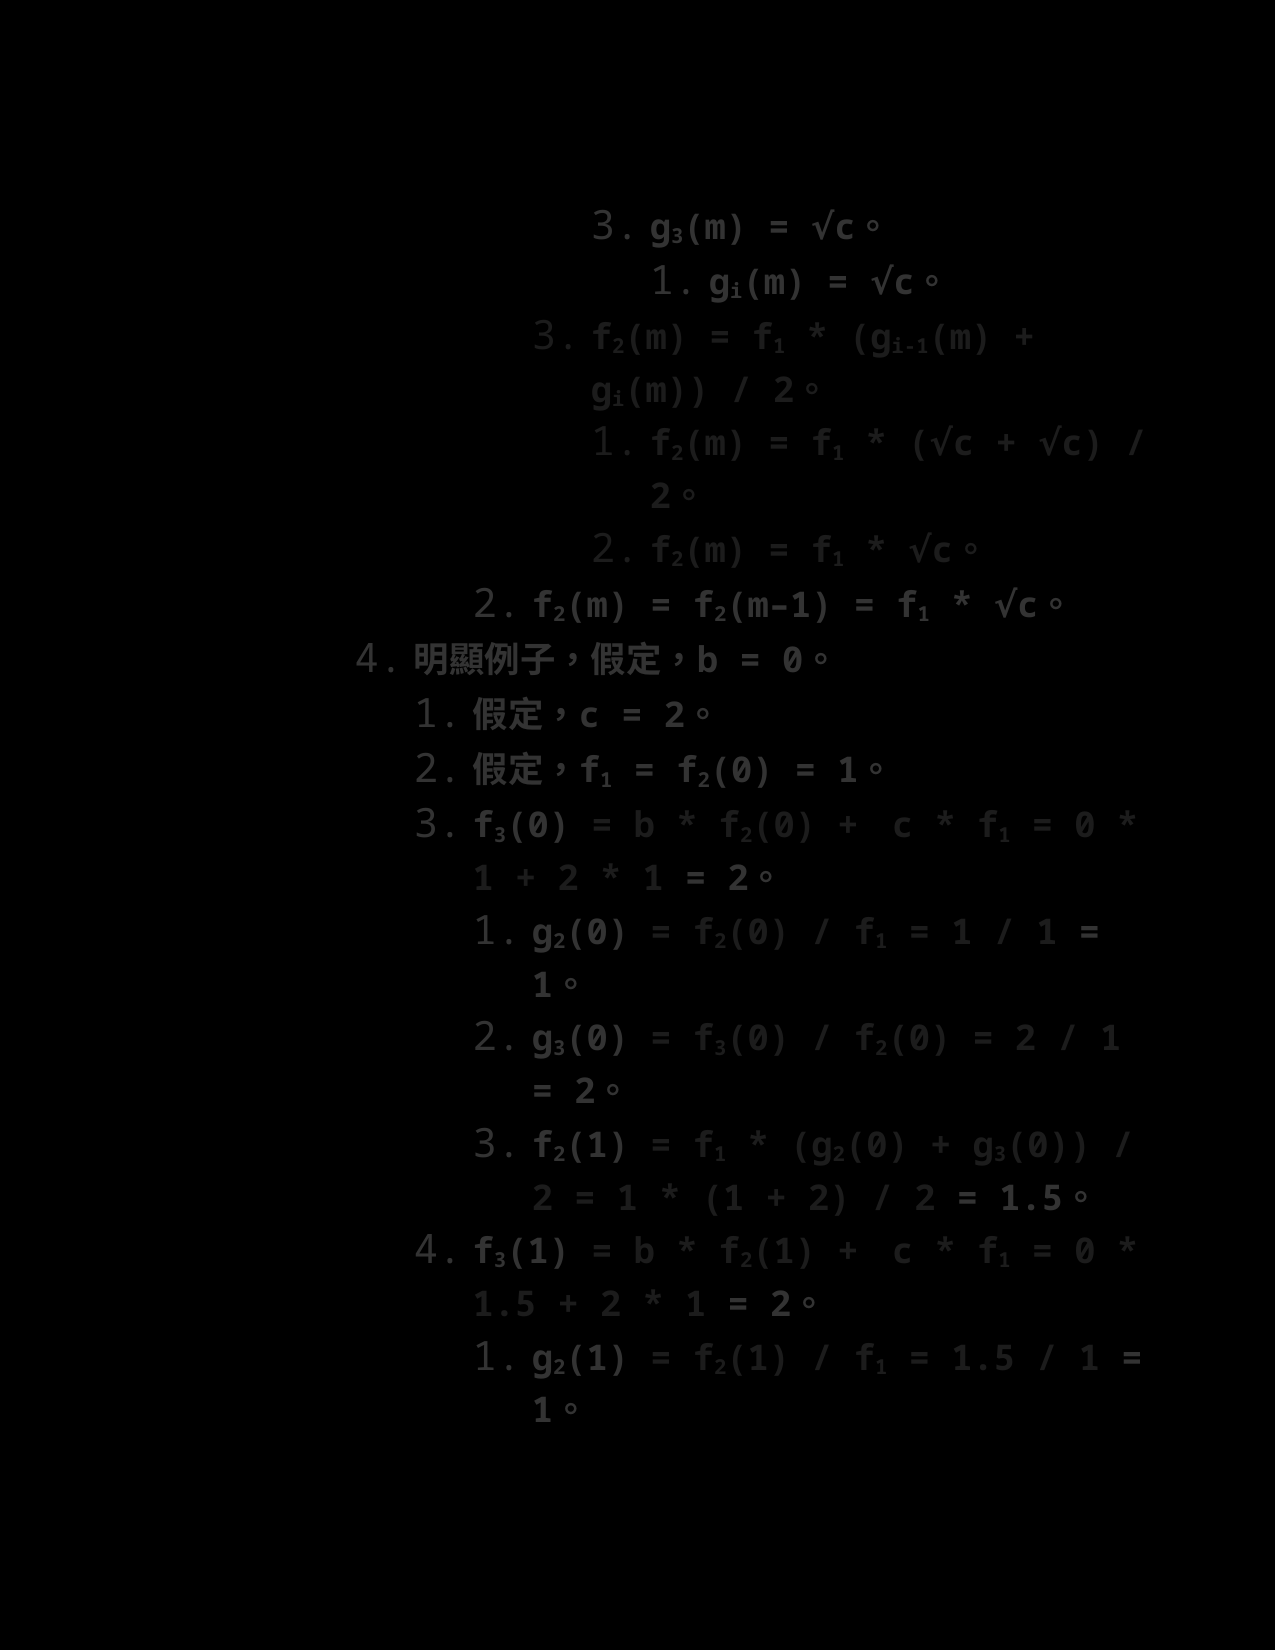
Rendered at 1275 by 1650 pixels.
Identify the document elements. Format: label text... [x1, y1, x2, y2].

list 明顯例子，假定，b = 0。 [354, 629, 1157, 684]
list f2(m) = f1 * √c。 [591, 519, 1157, 574]
list f3(1) = b * f2(1) + c * f1 = 0 * 1.5 + 2 * 1 = 2。 [413, 1220, 1157, 1327]
list 假定，f1 = f2(0) = 1。 [413, 739, 1157, 794]
list f2(m) = f2(m–1) = f1 * √c。 [472, 574, 1157, 629]
list f2(m) = f1 * (√c + √c) / 2。 [591, 412, 1157, 519]
list f2(1) = f1 * (g2(0) + g3(0)) / 2 = 1 * (1 + 2) / 2 = 1.5。 [472, 1114, 1157, 1220]
list g3(m) = √c。 [591, 196, 1157, 251]
list f3(0) = b * f2(0) + c * f1 = 0 * 1 + 2 * 1 = 2。 [413, 794, 1157, 901]
list gi(m) = √c。 [649, 251, 1157, 306]
list g2(1) = f2(1) / f1 = 1.5 / 1 = 1。 [472, 1327, 1157, 1433]
list f2(m) = f1 * (gi-1(m) + gi(m)) / 2。 [532, 306, 1157, 412]
list g3(0) = f3(0) / f2(0) = 2 / 1 = 2。 [472, 1007, 1157, 1114]
list 假定，c = 2。 [413, 684, 1157, 739]
list g2(0) = f2(0) / f1 = 1 / 1 = 1。 [472, 901, 1157, 1007]
